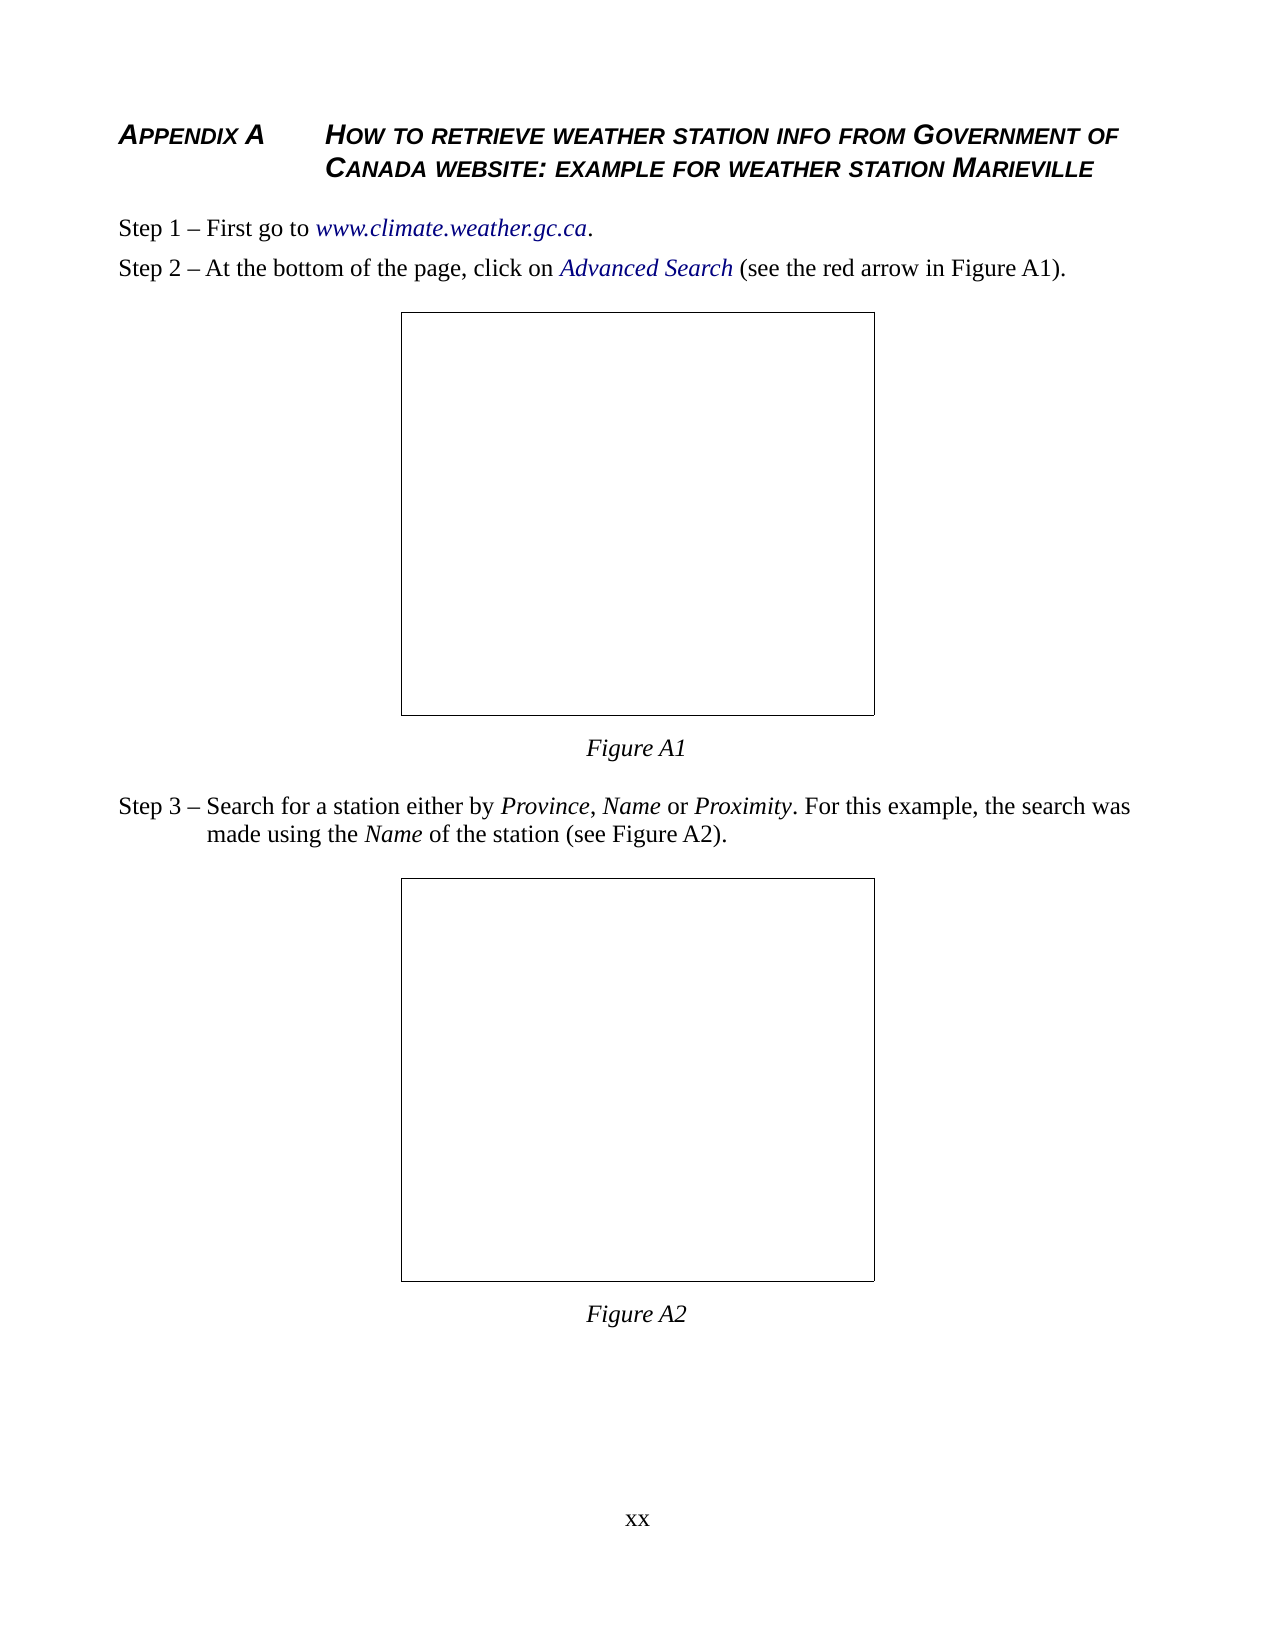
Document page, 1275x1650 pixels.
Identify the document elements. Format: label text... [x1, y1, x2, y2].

title Figure A1 [118, 733, 1157, 761]
text Step 2 – At the bottom of the page, click on Advanced Search (see the red arrow in Figure A1). [118, 253, 1157, 282]
title Figure A2 [118, 1299, 1157, 1328]
subtitle How to retrieve weather station info from Government of Canada website: example for weather station Marieville [118, 118, 1157, 183]
text Step 1 – First go to www.climate.weather.gc.ca. [118, 213, 1157, 242]
text Step 3 – Search for a station either by Province, Name or Proximity. For this example, the search was made using the Name of the station (see Figure A2). [118, 791, 1157, 848]
